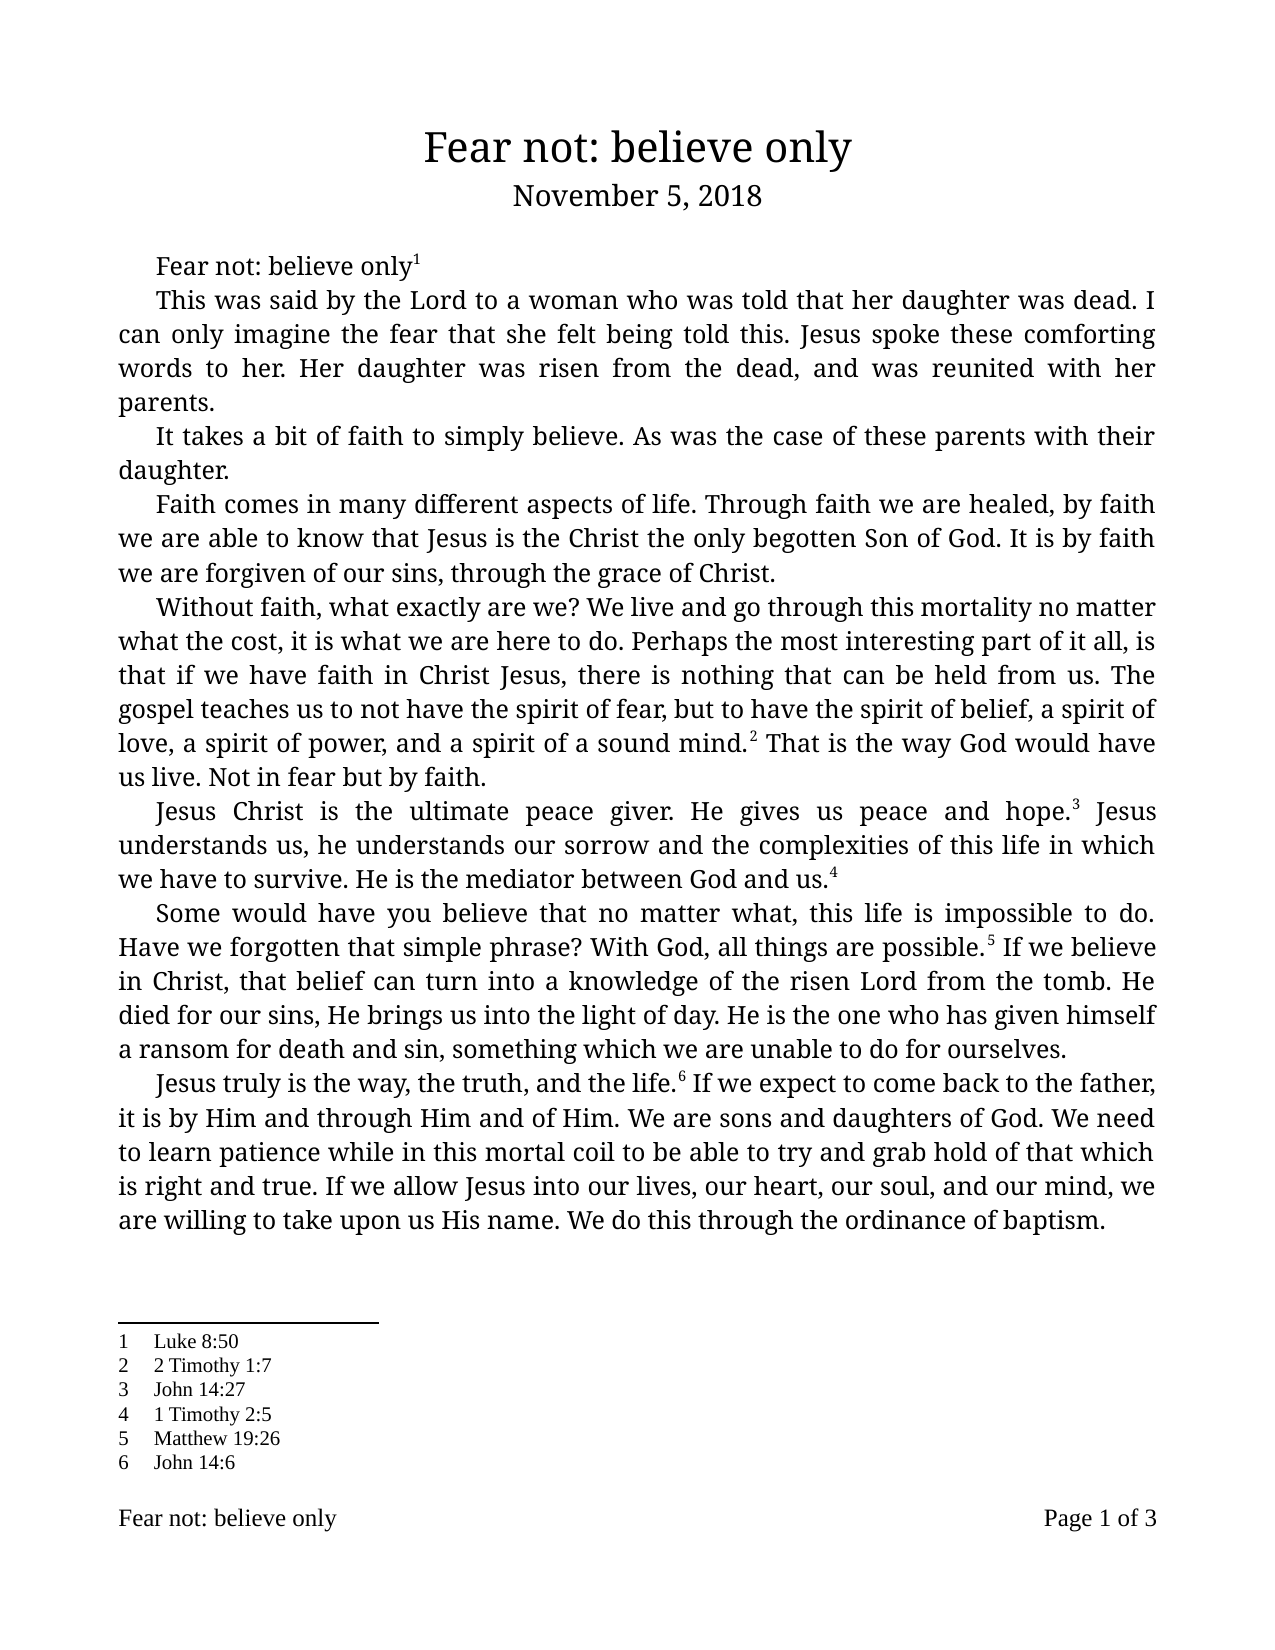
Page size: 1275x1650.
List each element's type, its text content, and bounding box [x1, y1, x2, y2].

text Jesus truly is the way, the truth, and the life. If we expect to come back to the father, it is by Him and through Him and of Him. We are sons and daughters of God. We need to learn patience while in this mortal coil to be able to try and grab hold of that which is right and true. If we allow Jesus into our lives, our heart, our soul, and our mind, we are willing to take upon us His name. We do this through the ordinance of baptism. [118, 1066, 1157, 1236]
text This was said by the Lord to a woman who was told that her daughter was dead. I can only imagine the fear that she felt being told this. Jesus spoke these comforting words to her. Her daughter was risen from the dead, and was reunited with her parents. [118, 283, 1157, 419]
text Matthew 19:26 [118, 1426, 1157, 1449]
text Fear not: believe only [118, 249, 1157, 283]
text Faith comes in many different aspects of life. Through faith we are healed, by faith we are able to know that Jesus is the Christ the only begotten Son of God. It is by faith we are forgiven of our sins, through the grace of Christ. [118, 487, 1157, 589]
text Without faith, what exactly are we? We live and go through this mortality no matter what the cost, it is what we are here to do. Perhaps the most interesting part of it all, is that if we have faith in Christ Jesus, there is nothing that can be held from us. The gospel teaches us to not have the spirit of fear, but to have the spirit of belief, a spirit of love, a spirit of power, and a spirit of a sound mind. That is the way God would have us live. Not in fear but by faith. [118, 589, 1157, 794]
text John 14:6 [118, 1449, 1157, 1474]
text Jesus Christ is the ultimate peace giver. He gives us peace and hope. Jesus understands us, he understands our sorrow and the complexities of this life in which we have to survive. He is the mediator between God and us. [118, 794, 1157, 896]
text 2 Timothy 1:7 [118, 1353, 1157, 1377]
text John 14:27 [118, 1377, 1157, 1401]
text 1 Timothy 2:5 [118, 1401, 1157, 1426]
text Fear not: believe only [118, 118, 1157, 175]
text It takes a bit of faith to simply believe. As was the case of these parents with their daughter. [118, 419, 1157, 487]
text Luke 8:50 [118, 1329, 1157, 1353]
text November 5, 2018 [118, 175, 1157, 214]
text Some would have you believe that no matter what, this life is impossible to do. Have we forgotten that simple phrase? With God, all things are possible. If we believe in Christ, that belief can turn into a knowledge of the risen Lord from the tomb. He died for our sins, He brings us into the light of day. He is the one who has given himself a ransom for death and sin, something which we are unable to do for ourselves. [118, 896, 1157, 1066]
